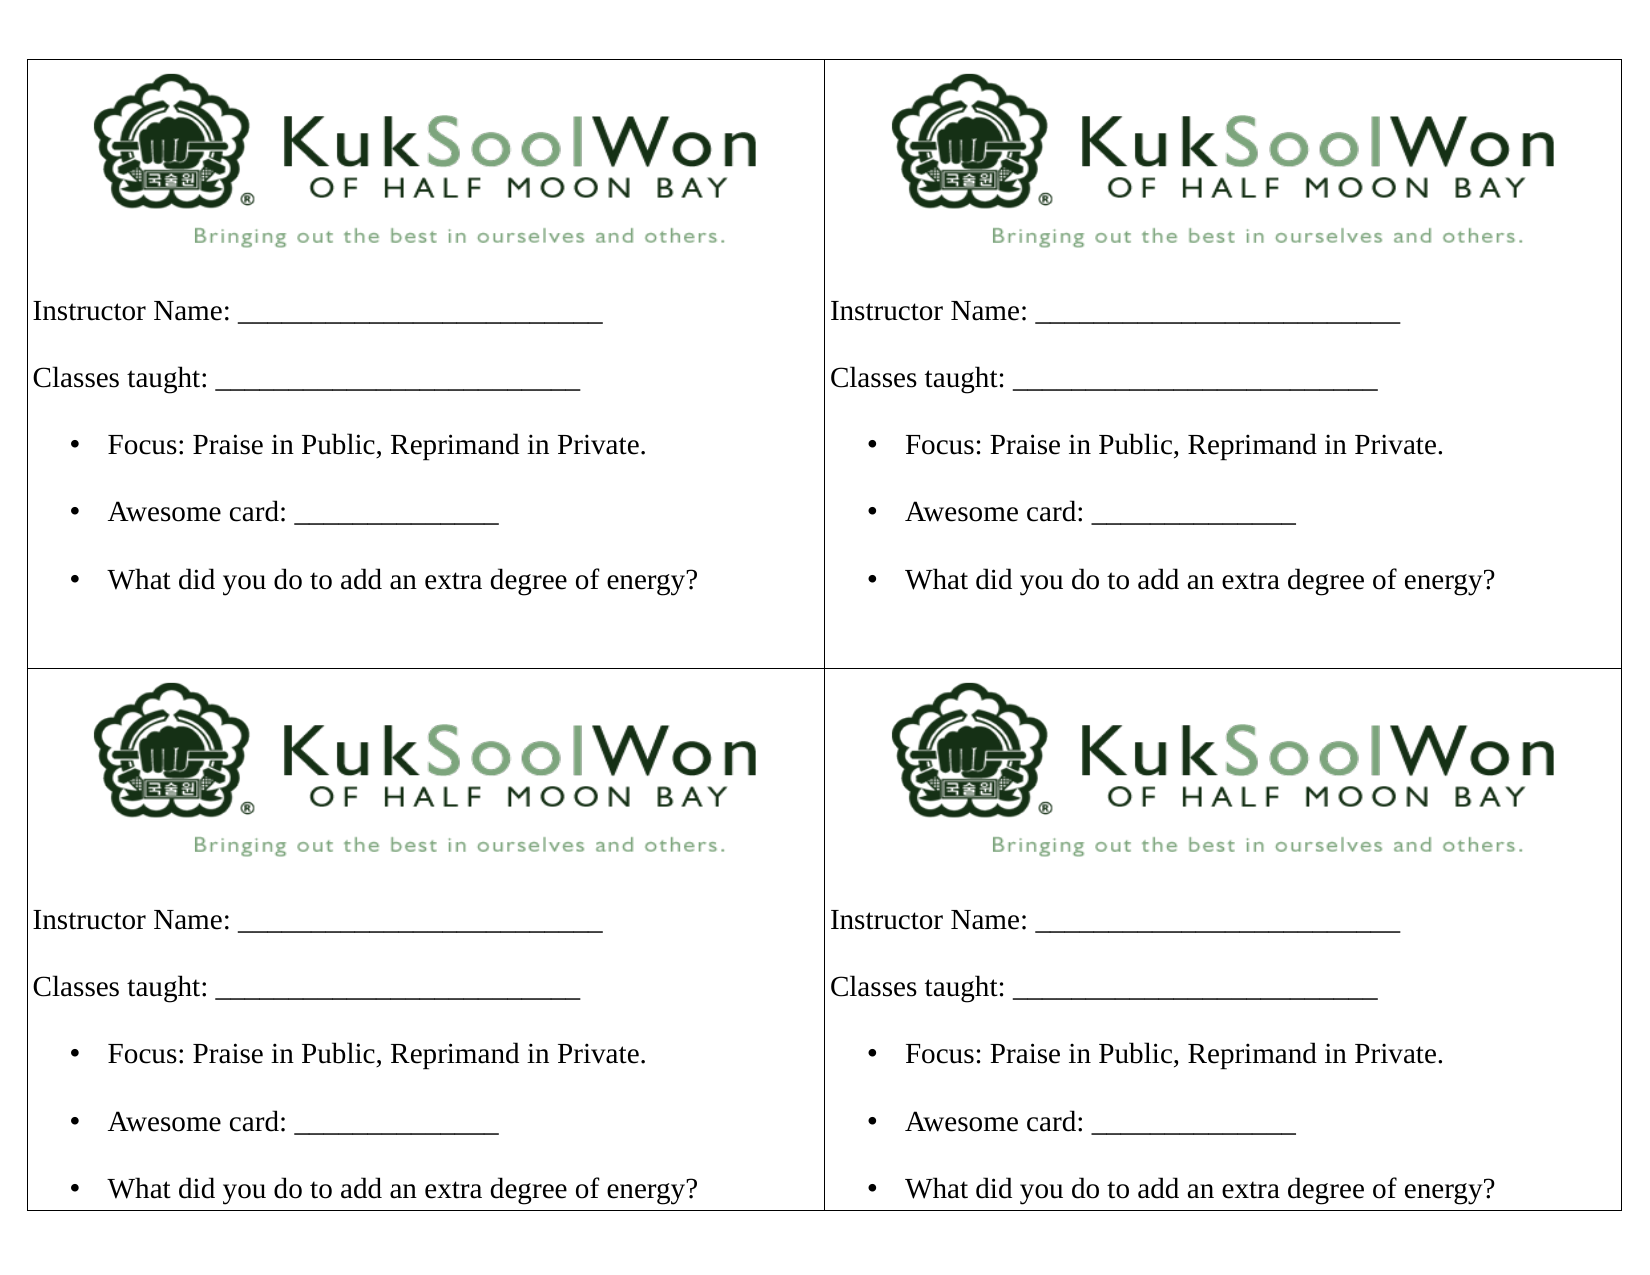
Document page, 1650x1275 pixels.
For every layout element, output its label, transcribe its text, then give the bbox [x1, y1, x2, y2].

picture [876, 65, 1570, 260]
table_header Instructor Name: _________________________ Classes taught: _________________________ Focus: Praise in Public, Reprimand in Private. Awesome card: ______________ What did you do to add an extra degree of energy? [28, 60, 824, 668]
table_header Instructor Name: _________________________ Classes taught: _________________________ Focus: Praise in Public, Reprimand in Private. Awesome card: ______________ What did you do to add an extra degree of energy? [825, 60, 1621, 668]
picture [876, 674, 1570, 869]
table_cell Instructor Name: _________________________ Classes taught: _________________________ Focus: Praise in Public, Reprimand in Private. Awesome card: ______________ What did you do to add an extra degree of energy? [825, 669, 1621, 1210]
picture [78, 674, 772, 869]
table_cell Instructor Name: _________________________ Classes taught: _________________________ Focus: Praise in Public, Reprimand in Private. Awesome card: ______________ What did you do to add an extra degree of energy? [28, 669, 824, 1210]
picture [78, 65, 772, 260]
